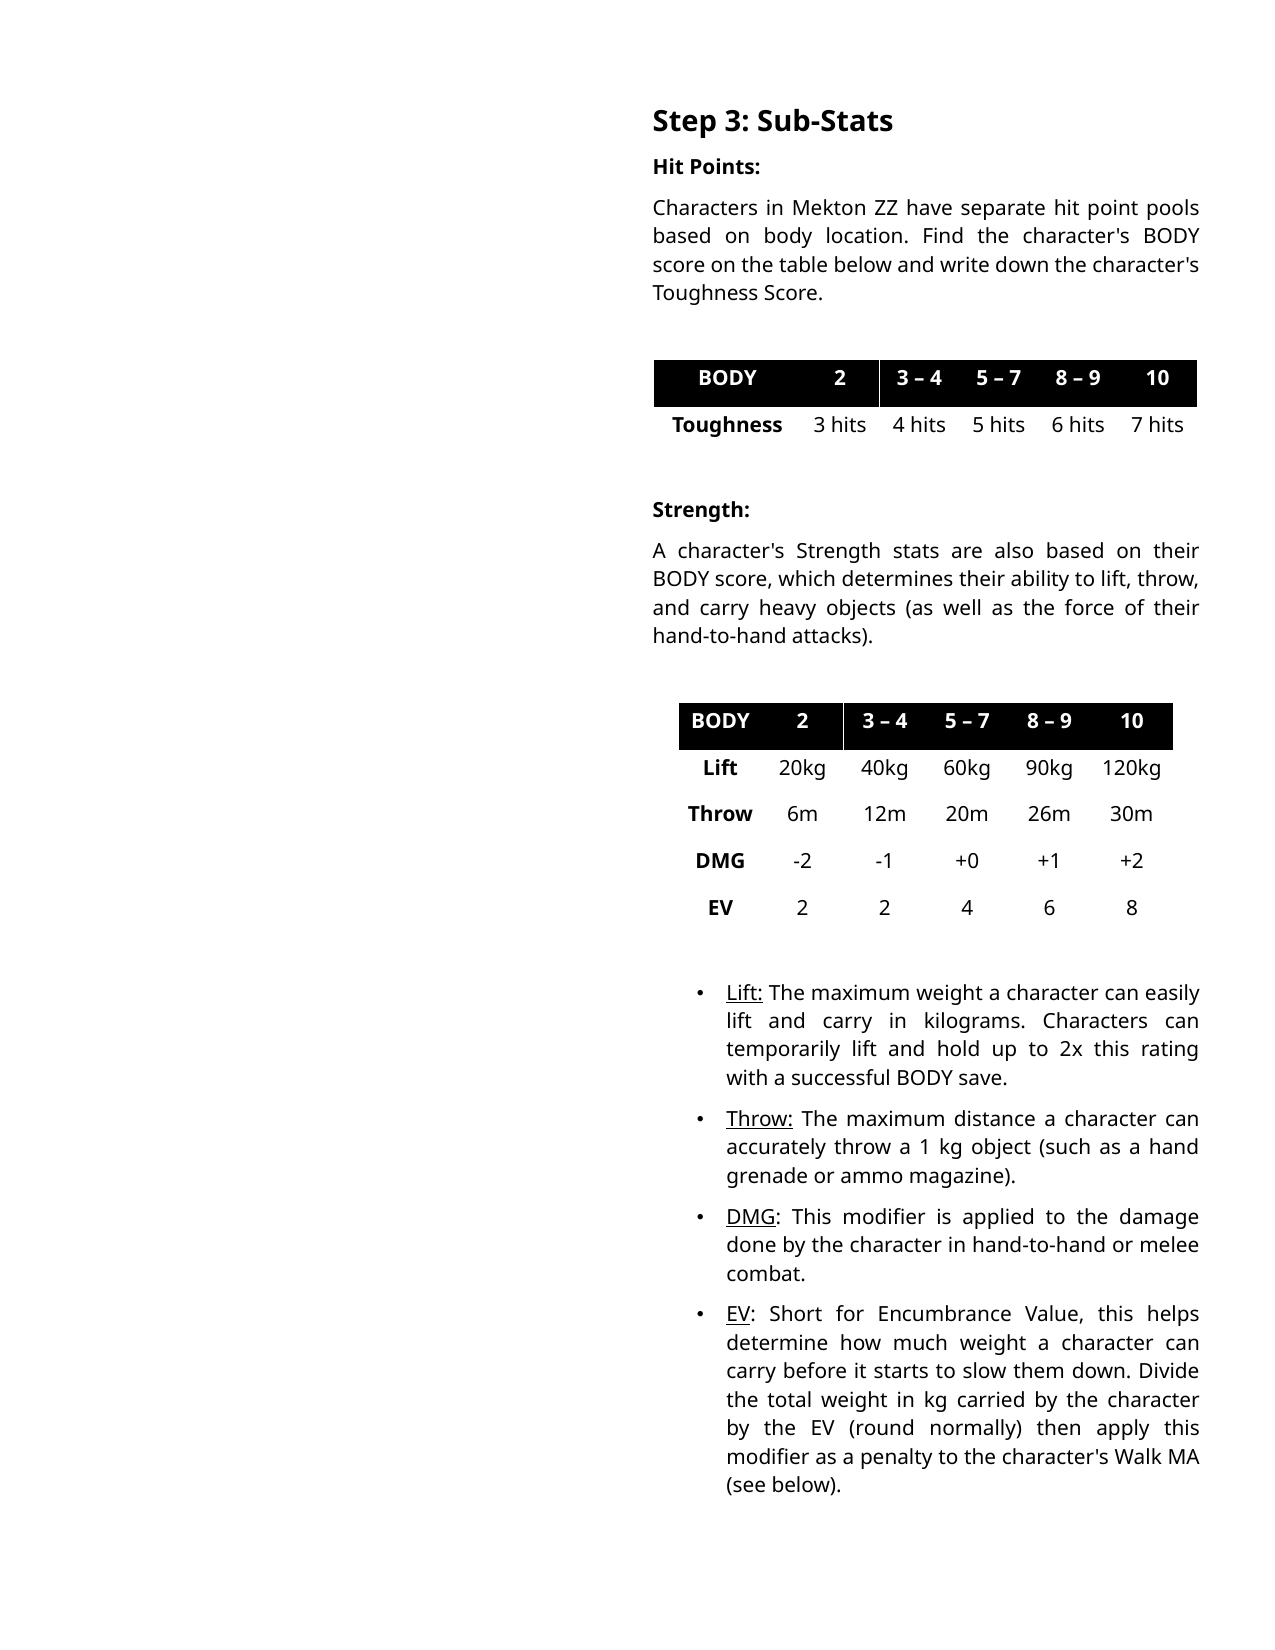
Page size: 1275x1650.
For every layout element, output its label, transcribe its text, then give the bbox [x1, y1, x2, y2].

table_cell EV [679, 890, 761, 937]
table_cell Lift [679, 750, 761, 796]
list Throw: The maximum distance a character can accurately throw a 1 kg object (such as a hand grenade or ammo magazine). [697, 1104, 1200, 1189]
table_cell +2 [1090, 843, 1173, 890]
table_cell 12m [844, 796, 926, 843]
list Lift: The maximum weight a character can easily lift and carry in kilograms. Characters can temporarily lift and hold up to 2x this rating with a successful BODY save. [697, 978, 1200, 1091]
table_cell 6 [1008, 890, 1090, 937]
table_header 3 – 4 [880, 360, 959, 407]
table_cell -2 [761, 843, 843, 890]
table_cell 20m [926, 796, 1008, 843]
table_header 8 – 9 [1038, 360, 1118, 407]
table_cell 6m [761, 796, 843, 843]
table_cell 2 [761, 890, 843, 937]
table_header 10 [1118, 360, 1197, 407]
table_cell +0 [926, 843, 1008, 890]
text A character's Strength stats are also based on their BODY score, which determines their ability to lift, throw, and carry heavy objects (as well as the force of their hand-to-hand attacks). [652, 536, 1200, 649]
list EV: Short for Encumbrance Value, this helps determine how much weight a character can carry before it starts to slow them down. Divide the total weight in kg carried by the character by the EV (round normally) then apply this modifier as a penalty to the character's Walk MA (see below). [697, 1299, 1200, 1499]
text Strength: [652, 495, 1200, 523]
list DMG: This modifier is applied to the damage done by the character in hand-to-hand or melee combat. [697, 1202, 1200, 1287]
table_cell 26m [1008, 796, 1090, 843]
table_header 5 – 7 [959, 360, 1038, 407]
table_cell 7 hits [1118, 407, 1197, 454]
table_cell 8 [1090, 890, 1173, 937]
table_cell 4 [926, 890, 1008, 937]
subtitle Step 3: Sub-Stats [652, 100, 1200, 140]
table_cell 120kg [1090, 750, 1173, 796]
table_cell 4 hits [880, 407, 959, 454]
table_header BODY [654, 360, 800, 407]
table_cell Toughness [654, 407, 800, 454]
table_header 10 [1090, 703, 1173, 750]
table_cell 3 hits [800, 407, 879, 454]
table_header 2 [800, 360, 879, 407]
table_header 2 [761, 703, 843, 750]
table_header 5 – 7 [926, 703, 1008, 750]
table_header 3 – 4 [844, 703, 926, 750]
table_cell +1 [1008, 843, 1090, 890]
table_cell 5 hits [959, 407, 1038, 454]
table_cell 6 hits [1038, 407, 1118, 454]
table_cell -1 [844, 843, 926, 890]
table_cell Throw [679, 796, 761, 843]
table_header 8 – 9 [1008, 703, 1090, 750]
table_cell DMG [679, 843, 761, 890]
table_cell 90kg [1008, 750, 1090, 796]
text Hit Points: [652, 152, 1200, 181]
table_cell 60kg [926, 750, 1008, 796]
text Characters in Mekton ZZ have separate hit point pools based on body location. Find the character's BODY score on the table below and write down the character's Toughness Score. [652, 193, 1200, 307]
table_cell 40kg [844, 750, 926, 796]
table_cell 2 [844, 890, 926, 937]
table_header BODY [679, 703, 761, 750]
table_cell 30m [1090, 796, 1173, 843]
table_cell 20kg [761, 750, 843, 796]
